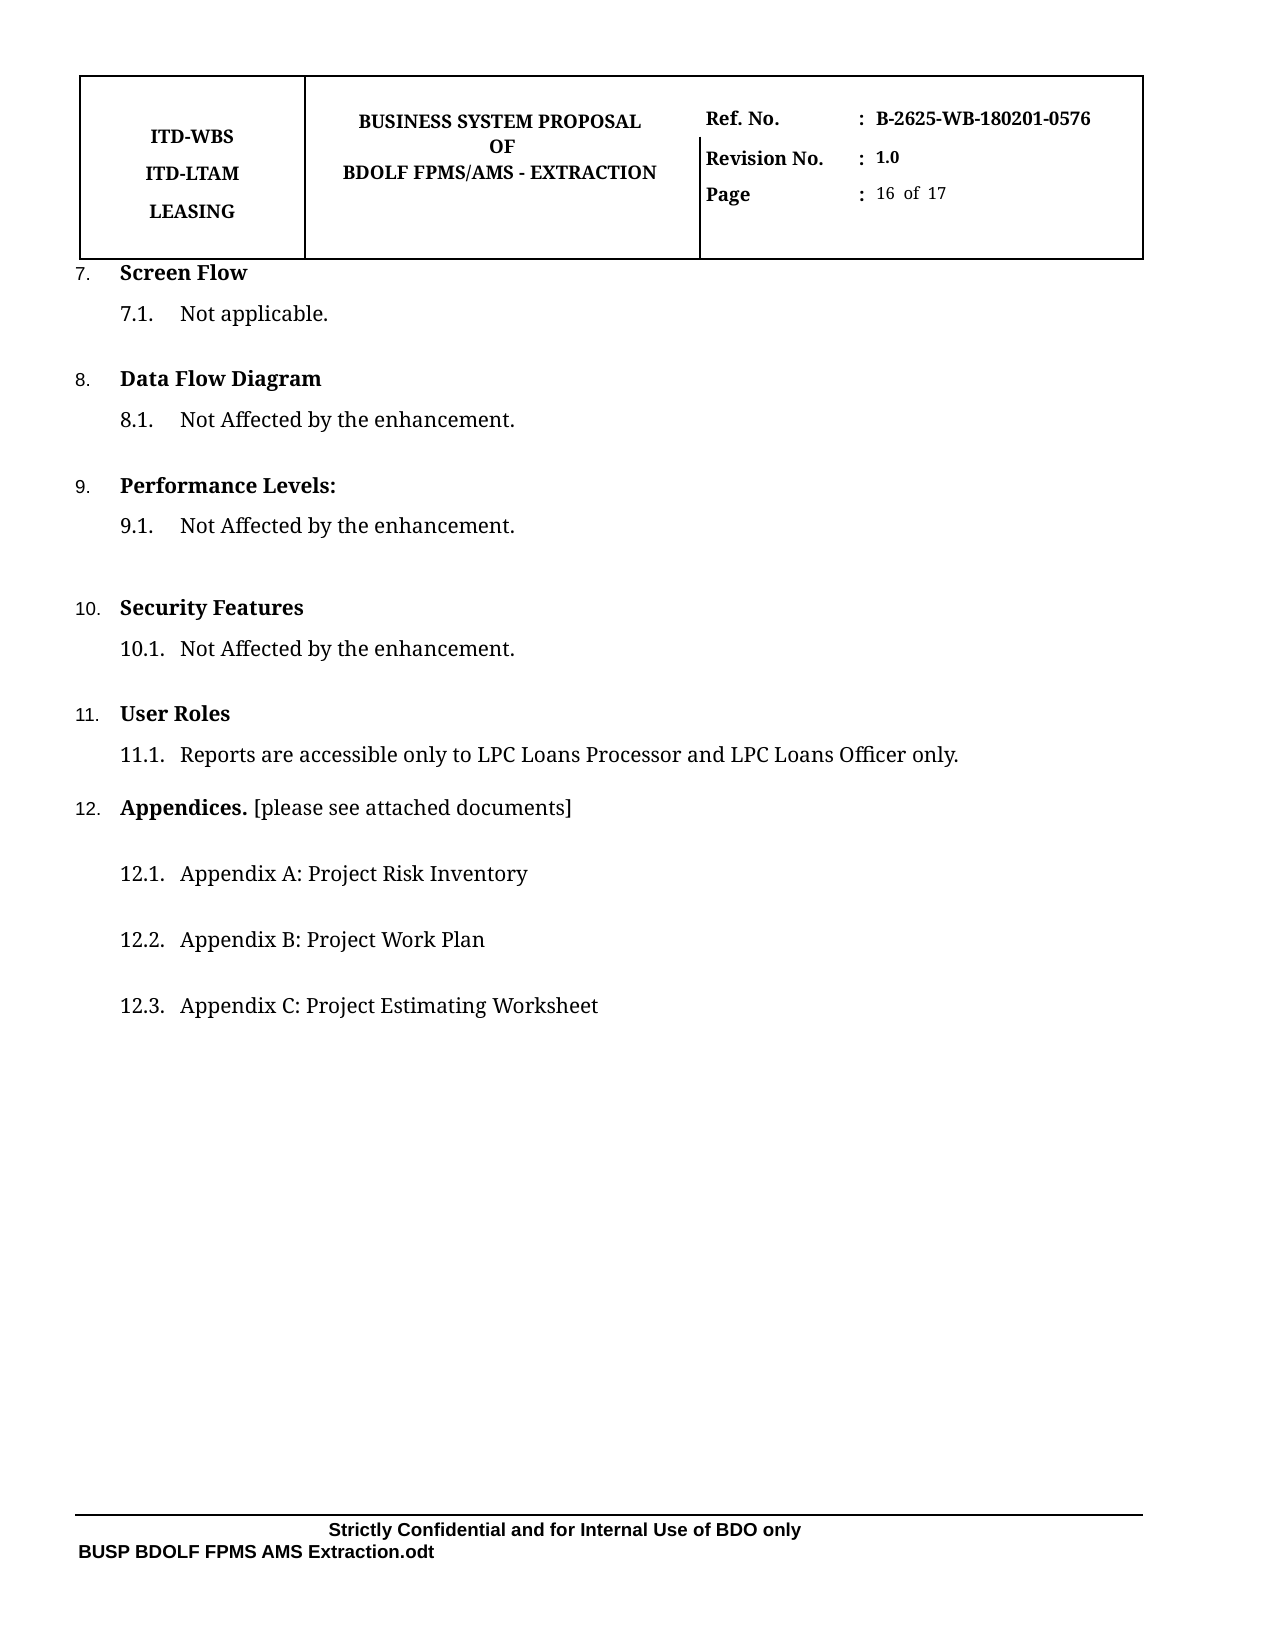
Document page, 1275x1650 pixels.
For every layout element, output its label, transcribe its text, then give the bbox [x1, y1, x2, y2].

list Not Affected by the enhancement. [120, 634, 1143, 662]
subtitle Performance Levels: [75, 471, 1143, 499]
list Not Affected by the enhancement. [120, 512, 1143, 540]
subtitle Appendices. [please see attached documents] [75, 793, 1143, 822]
subtitle Appendix A: Project Risk Inventory [120, 859, 1143, 887]
list Not Affected by the enhancement. [120, 405, 1143, 433]
subtitle User Roles [75, 699, 1143, 728]
list Security Features [75, 593, 1143, 621]
list Reports are accessible only to LPC Loans Processor and LPC Loans Officer only. [120, 740, 1143, 768]
list Not applicable. [120, 299, 1143, 327]
subtitle Screen Flow [75, 258, 1143, 286]
subtitle Appendix B: Project Work Plan [120, 925, 1143, 953]
subtitle Appendix C: Project Estimating Worksheet [120, 991, 1143, 1019]
subtitle Data Flow Diagram [75, 364, 1143, 393]
